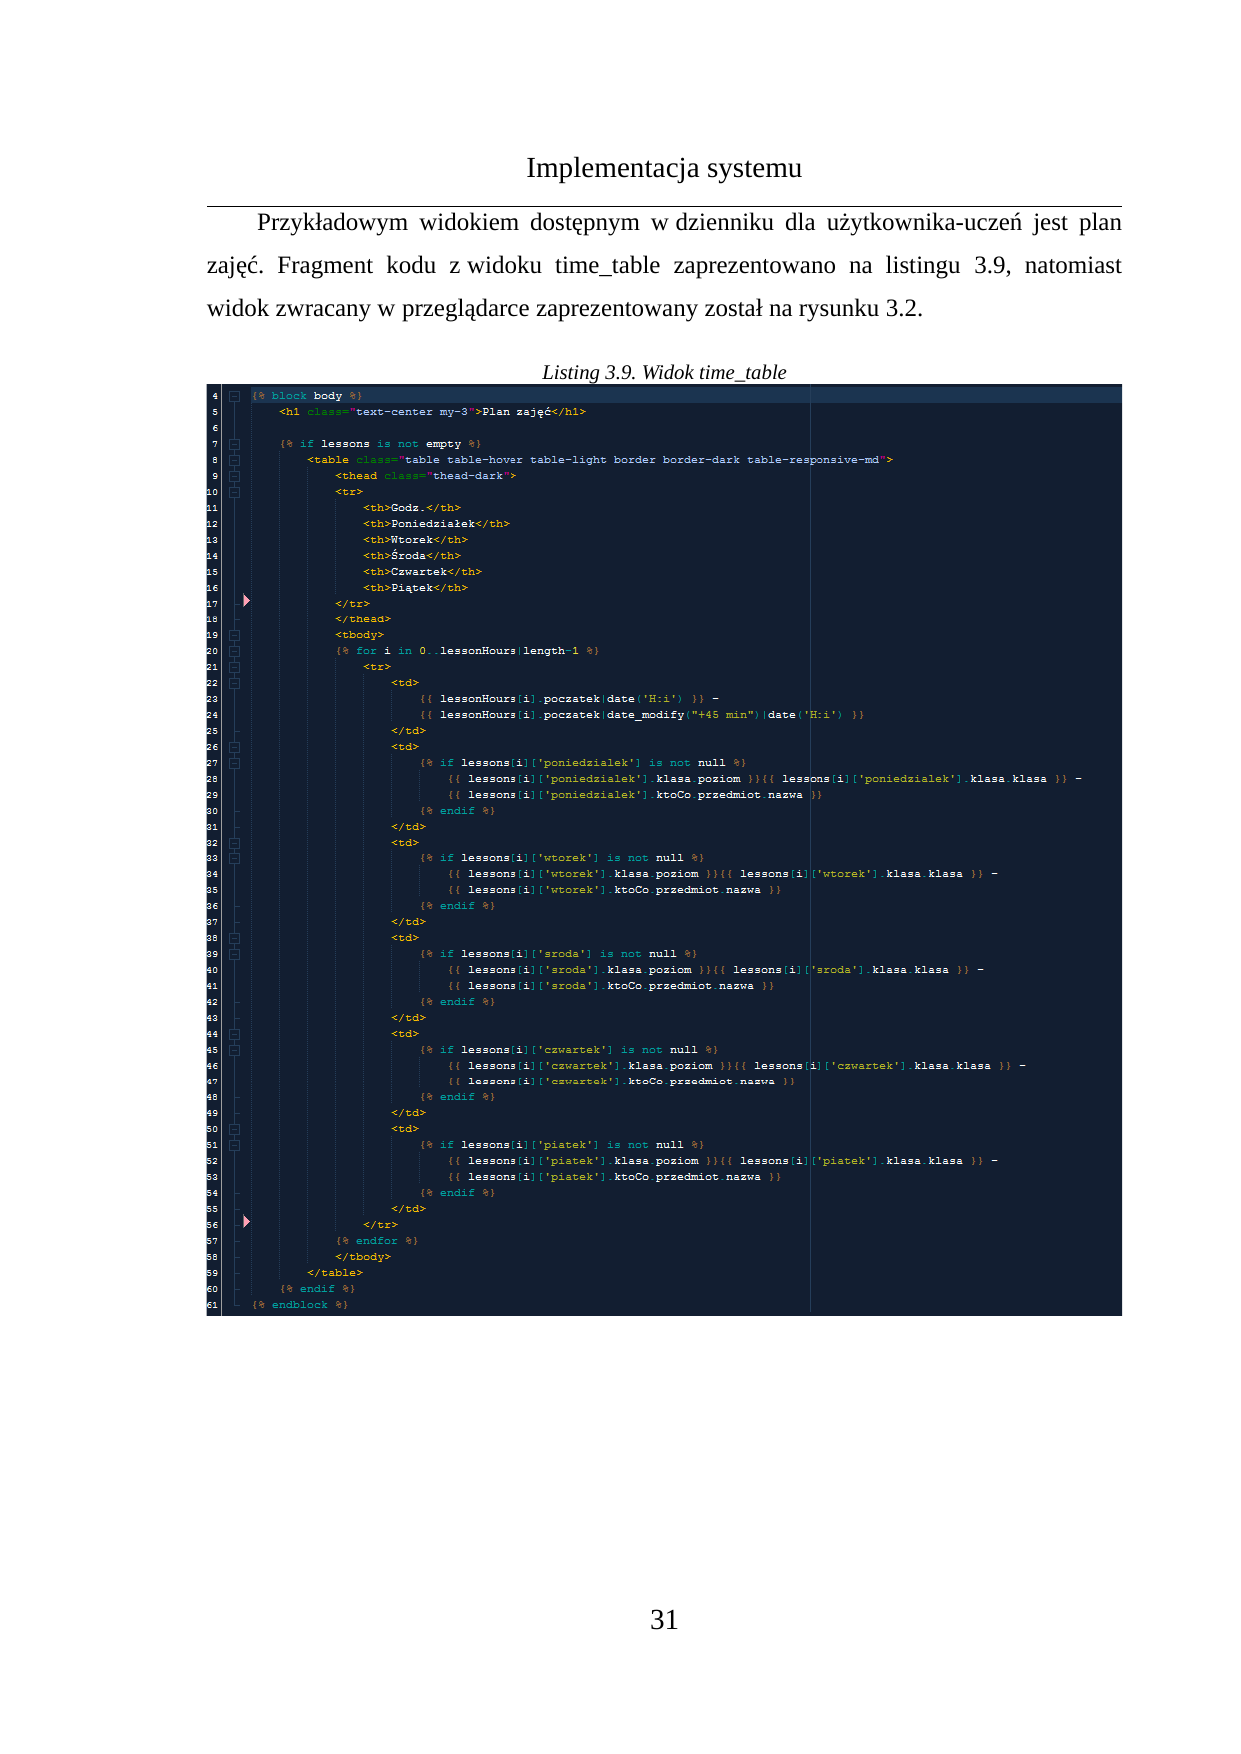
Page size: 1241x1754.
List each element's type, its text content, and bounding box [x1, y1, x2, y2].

picture [206, 384, 1123, 1316]
list Listing 3.9. Widok time_table [207, 360, 1122, 384]
text Przykładowym widokiem dostępnym w dzienniku dla użytkownika-uczeń jest plan zajęć. Fragment kodu z widoku time_table zaprezentowano na listingu 3.9, natomiast widok zwracany w przeglądarce zaprezentowany został na rysunku 3.2. [207, 207, 1122, 322]
